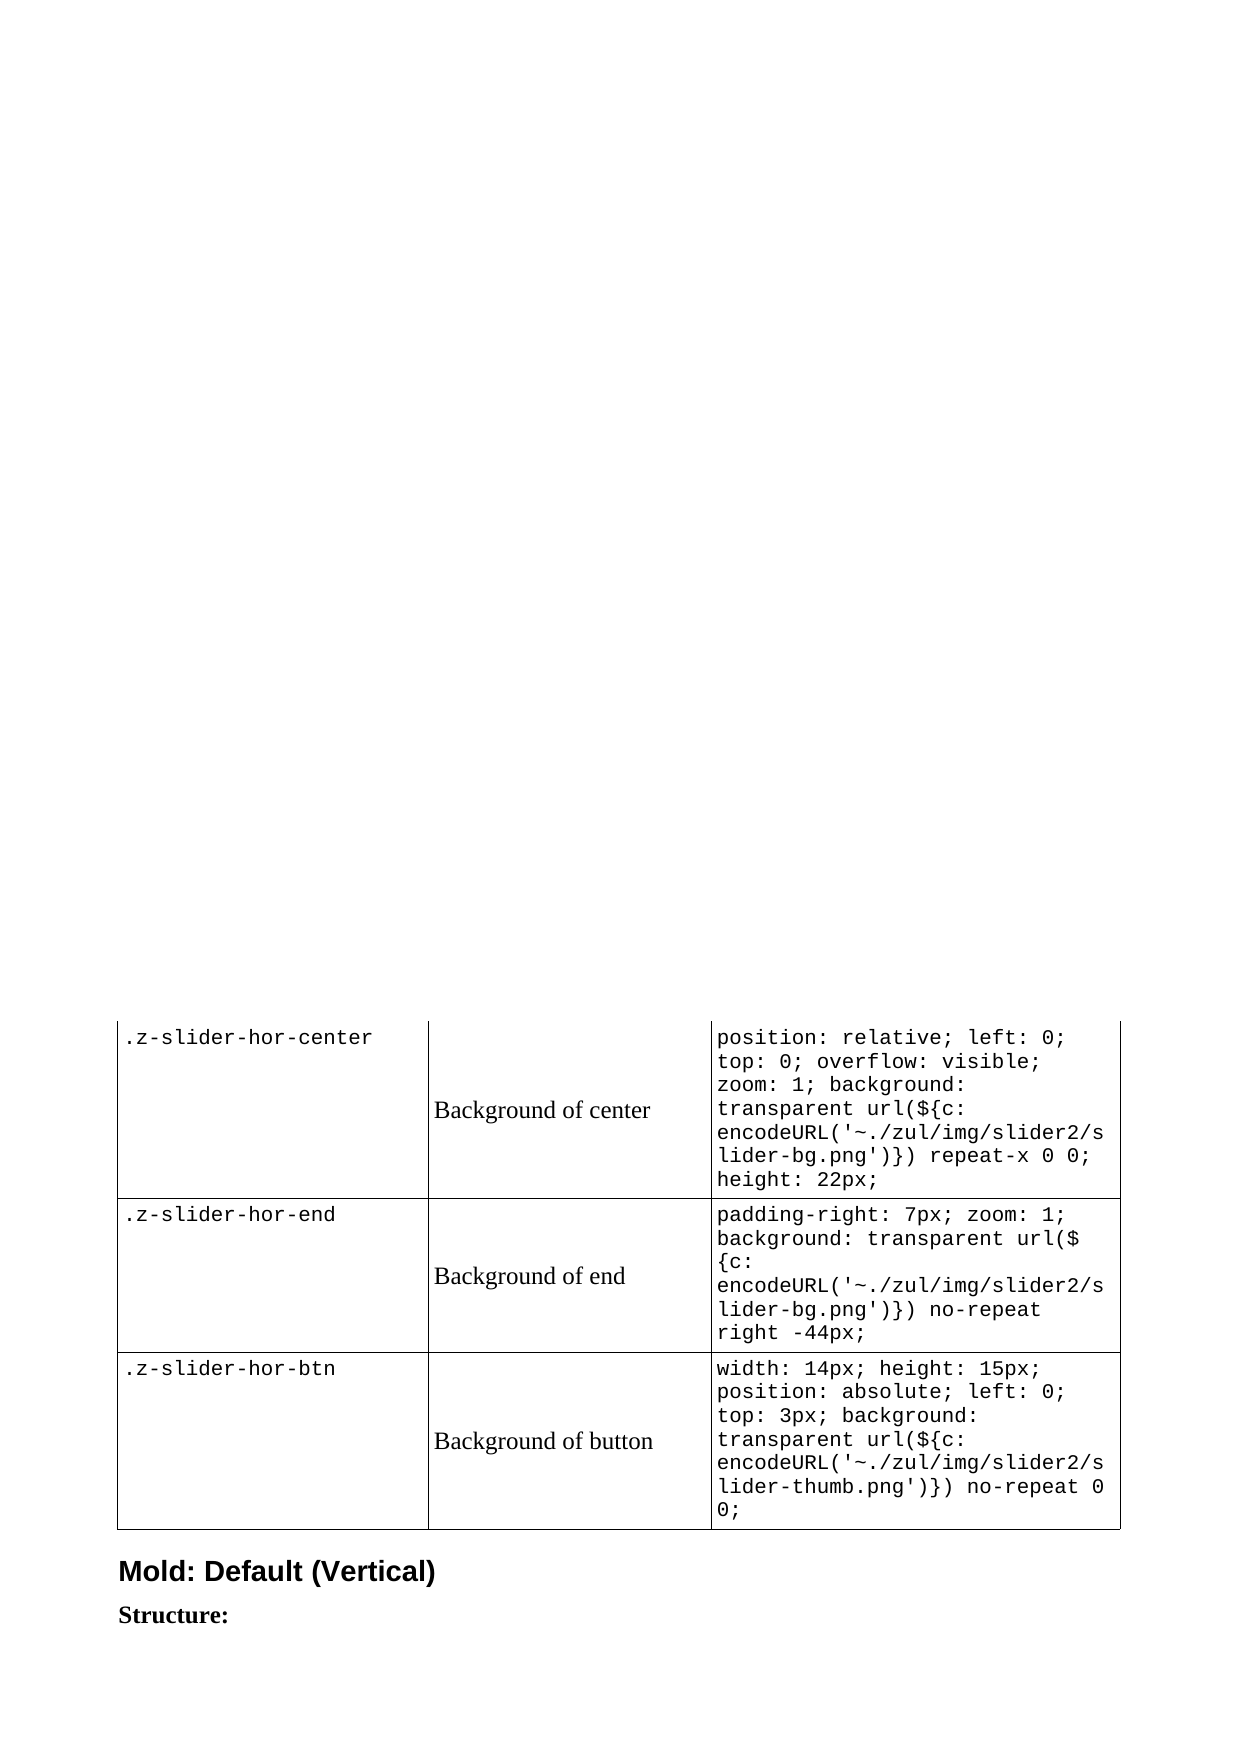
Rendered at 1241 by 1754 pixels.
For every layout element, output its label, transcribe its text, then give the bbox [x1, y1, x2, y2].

table_cell .z-slider-hor-center [118, 1021, 428, 1198]
table_cell .z-slider-hor-end [118, 1199, 428, 1352]
table_cell Background of button [429, 1353, 711, 1529]
subtitle Mold: Default (Vertical) [118, 1554, 1122, 1587]
table_cell padding-right: 7px; zoom: 1; background: transparent url(${c: encodeURL('~./zul/img/slider2/slider-bg.png')}) no-repeat right -44px; [712, 1199, 1120, 1352]
table_cell width: 14px; height: 15px; position: absolute; left: 0; top: 3px; background: transparent url(${c: encodeURL('~./zul/img/slider2/slider-thumb.png')}) no-repeat 0 0; [712, 1353, 1120, 1529]
table_cell Background of center [429, 1021, 711, 1198]
table_cell position: relative; left: 0; top: 0; overflow: visible; zoom: 1; background: transparent url(${c: encodeURL('~./zul/img/slider2/slider-bg.png')}) repeat-x 0 0; height: 22px; [712, 1021, 1120, 1198]
text Structure: [118, 1600, 1122, 1629]
table_cell Background of end [429, 1199, 711, 1352]
table_cell .z-slider-hor-btn [118, 1353, 428, 1529]
